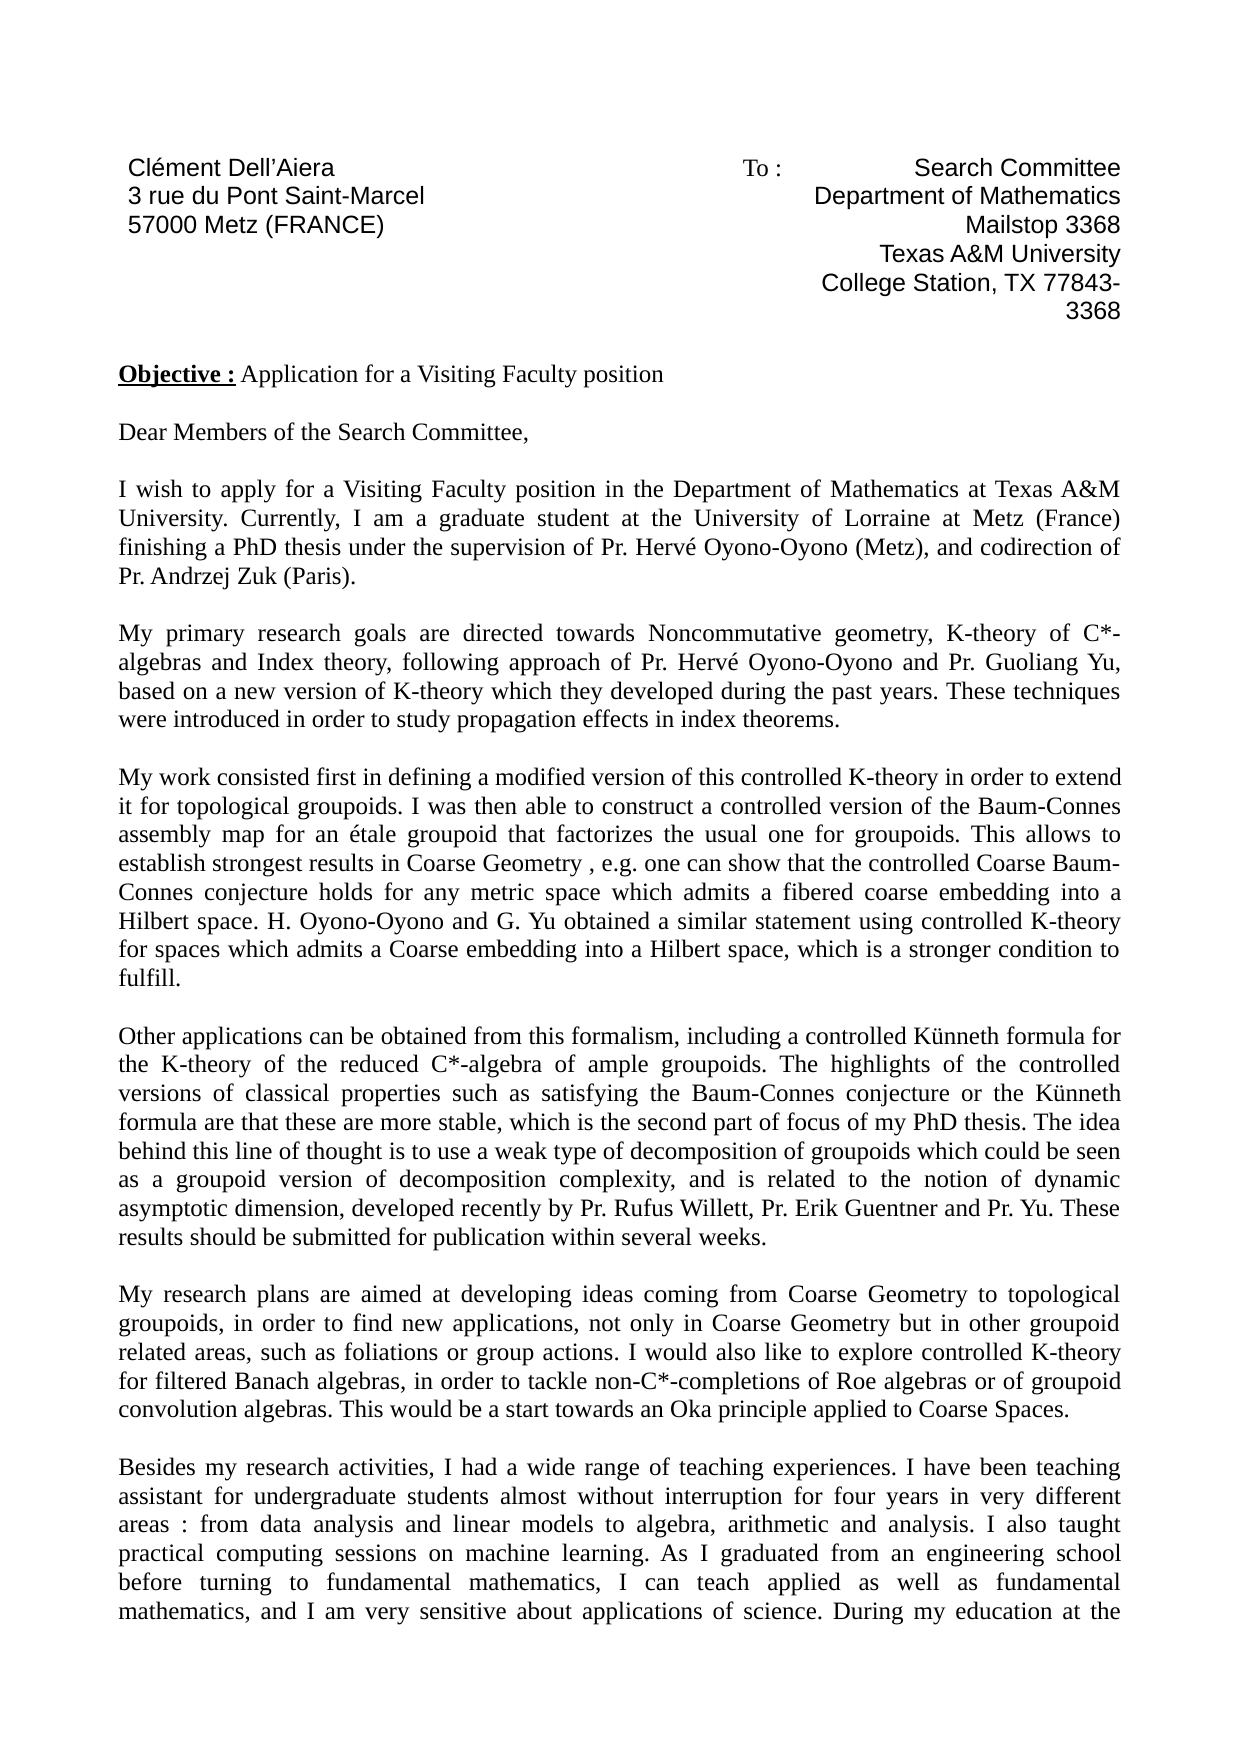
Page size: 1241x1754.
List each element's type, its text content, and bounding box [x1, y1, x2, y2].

text Objective : Application for a Visiting Faculty position [118, 359, 1122, 388]
text My research plans are aimed at developing ideas coming from Coarse Geometry to topological groupoids, in order to find new applications, not only in Coarse Geometry but in other groupoid related areas, such as foliations or group actions. I would also like to explore controlled K-theory for filtered Banach algebras, in order to tackle non-C*-completions of Roe algebras or of groupoid convolution algebras. This would be a start towards an Oka principle applied to Coarse Spaces. [118, 1279, 1122, 1423]
text Other applications can be obtained from this formalism, including a controlled Künneth formula for the K-theory of the reduced C*-algebra of ample groupoids. The highlights of the controlled versions of classical properties such as satisfying the Baum-Connes conjecture or the Künneth formula are that these are more stable, which is the second part of focus of my PhD thesis. The idea behind this line of thought is to use a weak type of decomposition of groupoids which could be seen as a groupoid version of decomposition complexity, and is related to the notion of dynamic asymptotic dimension, developed recently by Pr. Rufus Willett, Pr. Erik Guentner and Pr. Yu. These results should be submitted for publication within several weeks. [118, 1021, 1122, 1251]
table_header To : [453, 147, 787, 331]
text Dear Members of the Search Committee, [118, 417, 1122, 446]
table_header Search Committee Department of Mathematics Mailstop 3368 Texas A&M University College Station, TX 77843-3368 [788, 147, 1127, 331]
text My primary research goals are directed towards Noncommutative geometry, K-theory of C*-algebras and Index theory, following approach of Pr. Hervé Oyono-Oyono and Pr. Guoliang Yu, based on a new version of K-theory which they developed during the past years. These techniques were introduced in order to study propagation effects in index theorems. [118, 618, 1122, 733]
text My work consisted first in defining a modified version of this controlled K-theory in order to extend it for topological groupoids. I was then able to construct a controlled version of the Baum-Connes assembly map for an étale groupoid that factorizes the usual one for groupoids. This allows to establish strongest results in Coarse Geometry , e.g. one can show that the controlled Coarse Baum-Connes conjecture holds for any metric space which admits a fibered coarse embedding into a Hilbert space. H. Oyono-Oyono and G. Yu obtained a similar statement using controlled K-theory for spaces which admits a Coarse embedding into a Hilbert space, which is a stronger condition to fulfill. [118, 762, 1122, 992]
text I wish to apply for a Visiting Faculty position in the Department of Mathematics at Texas A&M University. Currently, I am a graduate student at the University of Lorraine at Metz (France) finishing a PhD thesis under the supervision of Pr. Hervé Oyono-Oyono (Metz), and codirection of Pr. Andrzej Zuk (Paris). [118, 474, 1122, 589]
text Besides my research activities, I had a wide range of teaching experiences. I have been teaching assistant for undergraduate students almost without interruption for four years in very different areas : from data analysis and linear models to algebra, arithmetic and analysis. I also taught practical computing sessions on machine learning. As I graduated from an engineering school before turning to fundamental mathematics, I can teach applied as well as fundamental mathematics, and I am very sensitive about applications of science. During my education at the [118, 1452, 1122, 1624]
table_header Clément Dell’Aiera 3 rue du Pont Saint-Marcel 57000 Metz (FRANCE) [122, 147, 453, 331]
